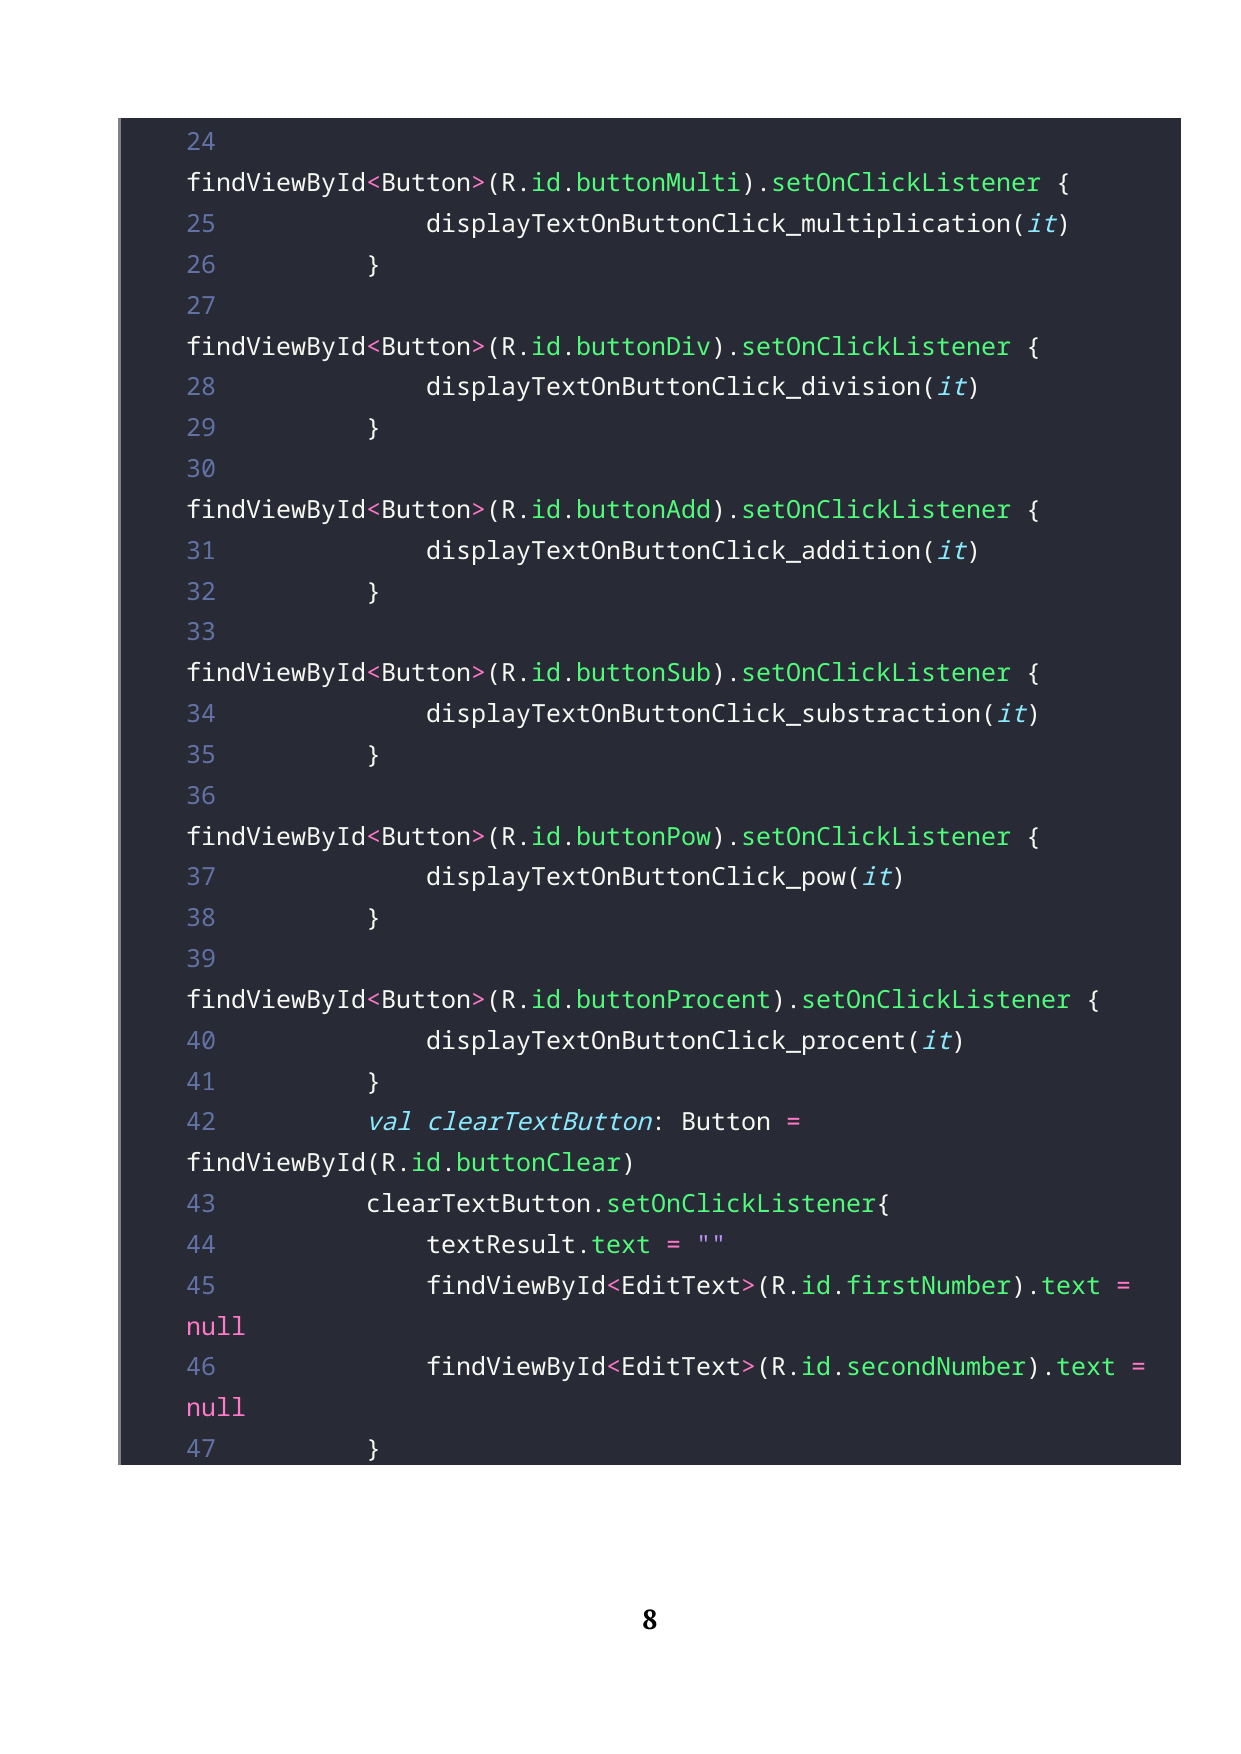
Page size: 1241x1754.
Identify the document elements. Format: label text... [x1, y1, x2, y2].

text 27 findViewById<Button>(R.id.buttonDiv).setOnClickListener { [121, 281, 1181, 362]
text 43 clearTextButton.setOnClickListener{ [121, 1180, 1181, 1220]
text 45 findViewById<EditText>(R.id.firstNumber).text = null [121, 1261, 1181, 1342]
text 31 displayTextOnButtonClick_addition(it) [121, 526, 1181, 566]
text 41 } [121, 1057, 1181, 1097]
text 34 displayTextOnButtonClick_substraction(it) [121, 690, 1181, 730]
text 32 } [121, 567, 1181, 607]
text 44 textResult.text = "" [121, 1221, 1181, 1261]
text 25 displayTextOnButtonClick_multiplication(it) [121, 200, 1181, 240]
text 28 displayTextOnButtonClick_division(it) [121, 363, 1181, 403]
text 39 findViewById<Button>(R.id.buttonProcent).setOnClickListener { [121, 935, 1181, 1016]
text 30 findViewById<Button>(R.id.buttonAdd).setOnClickListener { [121, 445, 1181, 526]
text 47 } [121, 1425, 1181, 1465]
text 36 findViewById<Button>(R.id.buttonPow).setOnClickListener { [121, 771, 1181, 852]
text 29 } [121, 404, 1181, 444]
text 37 displayTextOnButtonClick_pow(it) [121, 853, 1181, 893]
text 40 displayTextOnButtonClick_procent(it) [121, 1016, 1181, 1056]
text 38 } [121, 894, 1181, 934]
text 46 findViewById<EditText>(R.id.secondNumber).text = null [121, 1343, 1181, 1424]
text 33 findViewById<Button>(R.id.buttonSub).setOnClickListener { [121, 608, 1181, 689]
text 24 findViewById<Button>(R.id.buttonMulti).setOnClickListener { [121, 118, 1181, 199]
text 42 val clearTextButton: Button = findViewById(R.id.buttonClear) [121, 1098, 1181, 1179]
text 26 } [121, 241, 1181, 281]
text 35 } [121, 731, 1181, 771]
